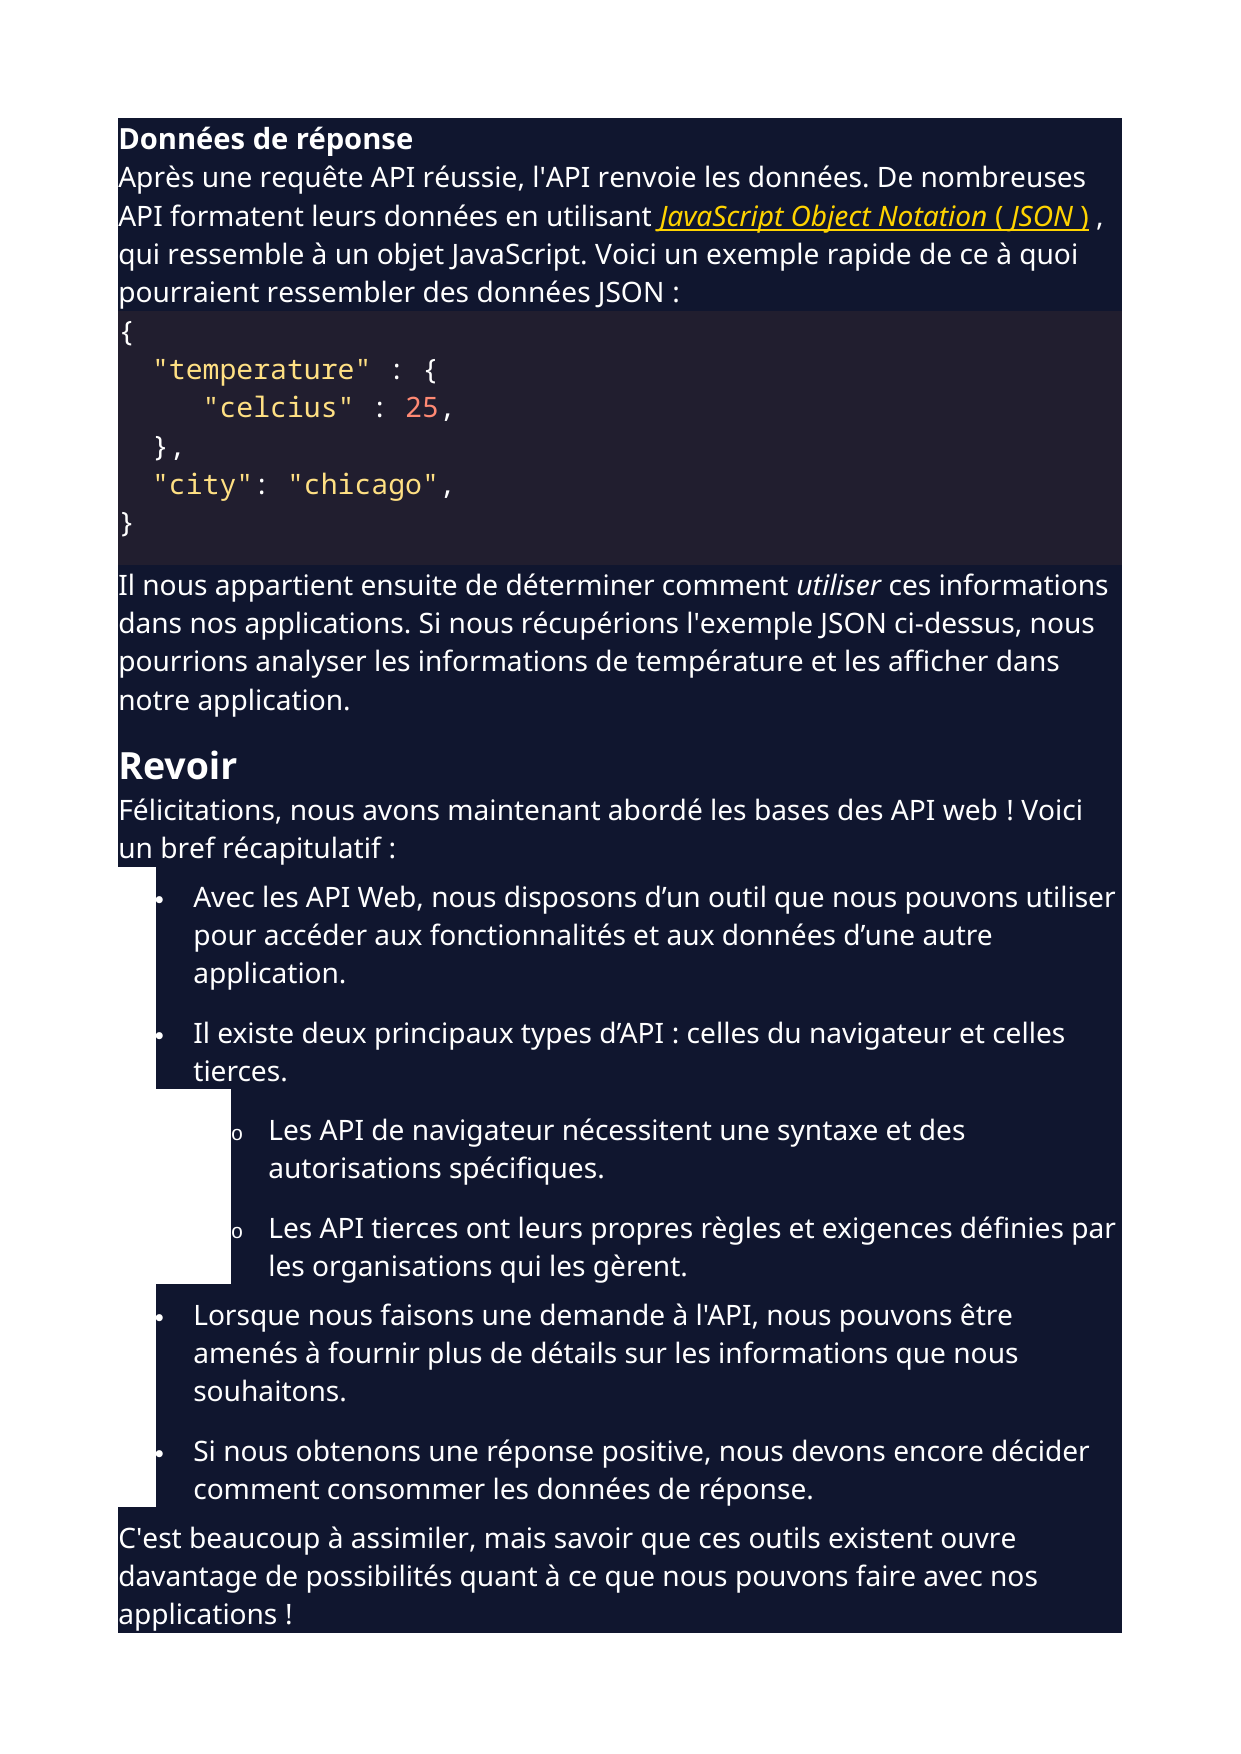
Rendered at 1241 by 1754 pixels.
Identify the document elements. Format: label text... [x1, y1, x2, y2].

text C'est beaucoup à assimiler, mais savoir que ces outils existent ouvre davantage de possibilités quant à ce que nous pouvons faire avec nos applications ! [118, 1518, 1122, 1633]
list Les API tierces ont leurs propres règles et exigences définies par les organisations qui les gèrent. [231, 1208, 1122, 1284]
list Lorsque nous faisons une demande à l'API, nous pouvons être amenés à fournir plus de détails sur les informations que nous souhaitons. [156, 1295, 1122, 1410]
list Avec les API Web, nous disposons d’un outil que nous pouvons utiliser pour accéder aux fonctionnalités et aux données d’une autre application. [156, 877, 1122, 992]
list Il existe deux principaux types d’API : celles du navigateur et celles tierces. [156, 1013, 1122, 1089]
text Félicitations, nous avons maintenant abordé les bases des API web ! Voici un bref récapitulatif : [118, 790, 1122, 867]
text { "temperature" : { "celcius" : 25, }, "city": "chicago", } [118, 311, 1122, 565]
subtitle Revoir [118, 739, 1122, 790]
list Les API de navigateur nécessitent une syntaxe et des autorisations spécifiques. [231, 1110, 1122, 1187]
subtitle Données de réponse [118, 118, 1122, 158]
text Il nous appartient ensuite de déterminer comment utiliser ces informations dans nos applications. Si nous récupérions l'exemple JSON ci-dessus, nous pourrions analyser les informations de température et les afficher dans notre application. [118, 565, 1122, 718]
list Si nous obtenons une réponse positive, nous devons encore décider comment consommer les données de réponse. [156, 1431, 1122, 1507]
text Après une requête API réussie, l'API renvoie les données. De nombreuses API formatent leurs données en utilisant JavaScript Object Notation ( JSON ) , qui ressemble à un objet JavaScript. Voici un exemple rapide de ce à quoi pourraient ressembler des données JSON : [118, 158, 1122, 311]
